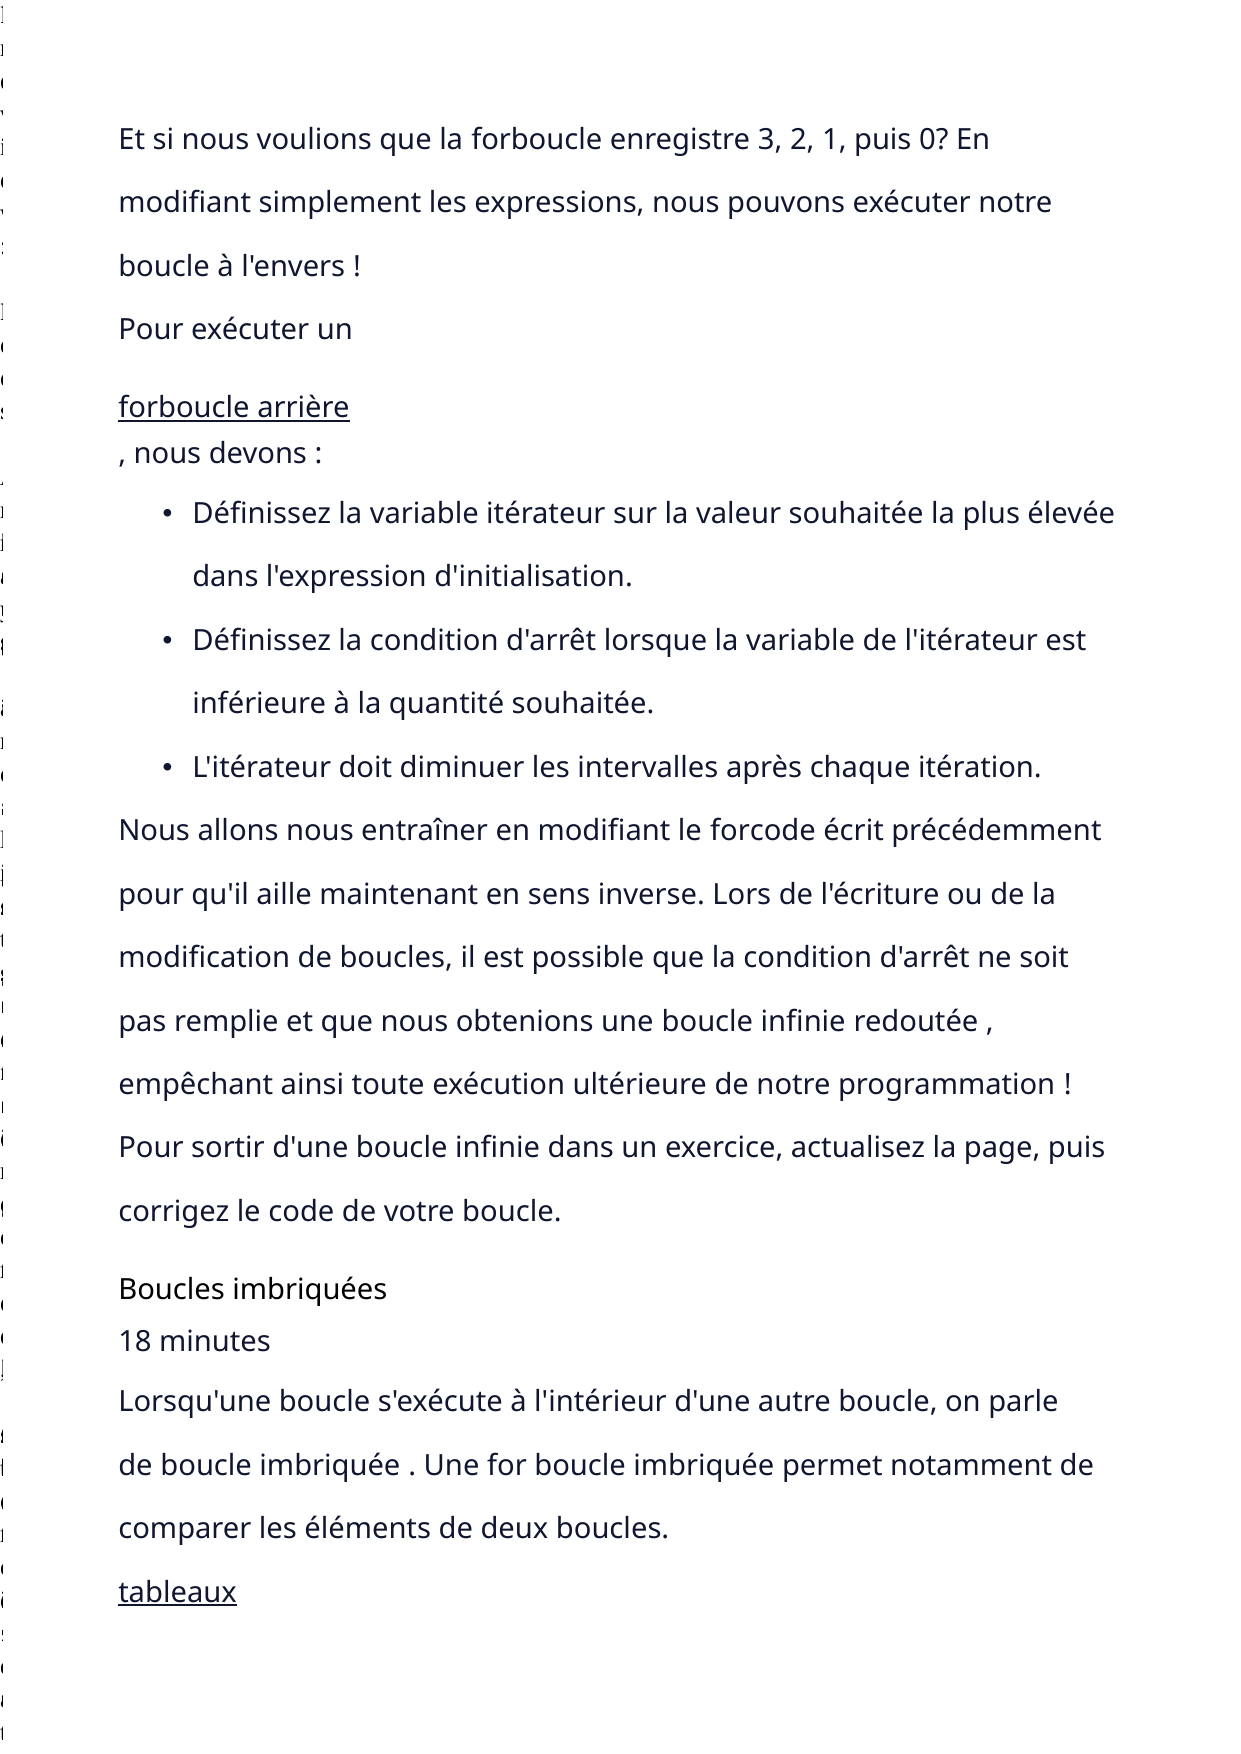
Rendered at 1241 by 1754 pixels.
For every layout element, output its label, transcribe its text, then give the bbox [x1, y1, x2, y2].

text Nous allons nous entraîner en modifiant le forcode écrit précédemment pour qu'il aille maintenant en sens inverse. Lors de l'écriture ou de la modification de boucles, il est possible que la condition d'arrêt ne soit pas remplie et que nous obtenions une boucle infinie redoutée , empêchant ainsi toute exécution ultérieure de notre programmation ! Pour sortir d'une boucle infinie dans un exercice, actualisez la page, puis corrigez le code de votre boucle. [118, 809, 1122, 1230]
text forboucle arrière [118, 386, 1122, 426]
text tableaux [118, 1571, 1122, 1611]
text Pour exécuter un [118, 308, 1122, 348]
text Lorsqu'une boucle s'exécute à l'intérieur d'une autre boucle, on parle de boucle imbriquée . Une for boucle imbriquée permet notamment de comparer les éléments de deux boucles. [118, 1381, 1122, 1547]
text Et si nous voulions que la forboucle enregistre 3, 2, 1, puis 0? En modifiant simplement les expressions, nous pouvons exécuter notre boucle à l'envers ! [118, 118, 1122, 285]
text 18 minutes [118, 1320, 1122, 1360]
list L'itérateur doit diminuer les intervalles après chaque itération. [162, 746, 1122, 786]
list Définissez la condition d'arrêt lorsque la variable de l'itérateur est inférieure à la quantité souhaitée. [162, 619, 1122, 722]
list Définissez la variable itérateur sur la valeur souhaitée la plus élevée dans l'expression d'initialisation. [162, 492, 1122, 595]
text , nous devons : [118, 432, 1122, 472]
subtitle Boucles imbriquées [118, 1268, 1122, 1308]
